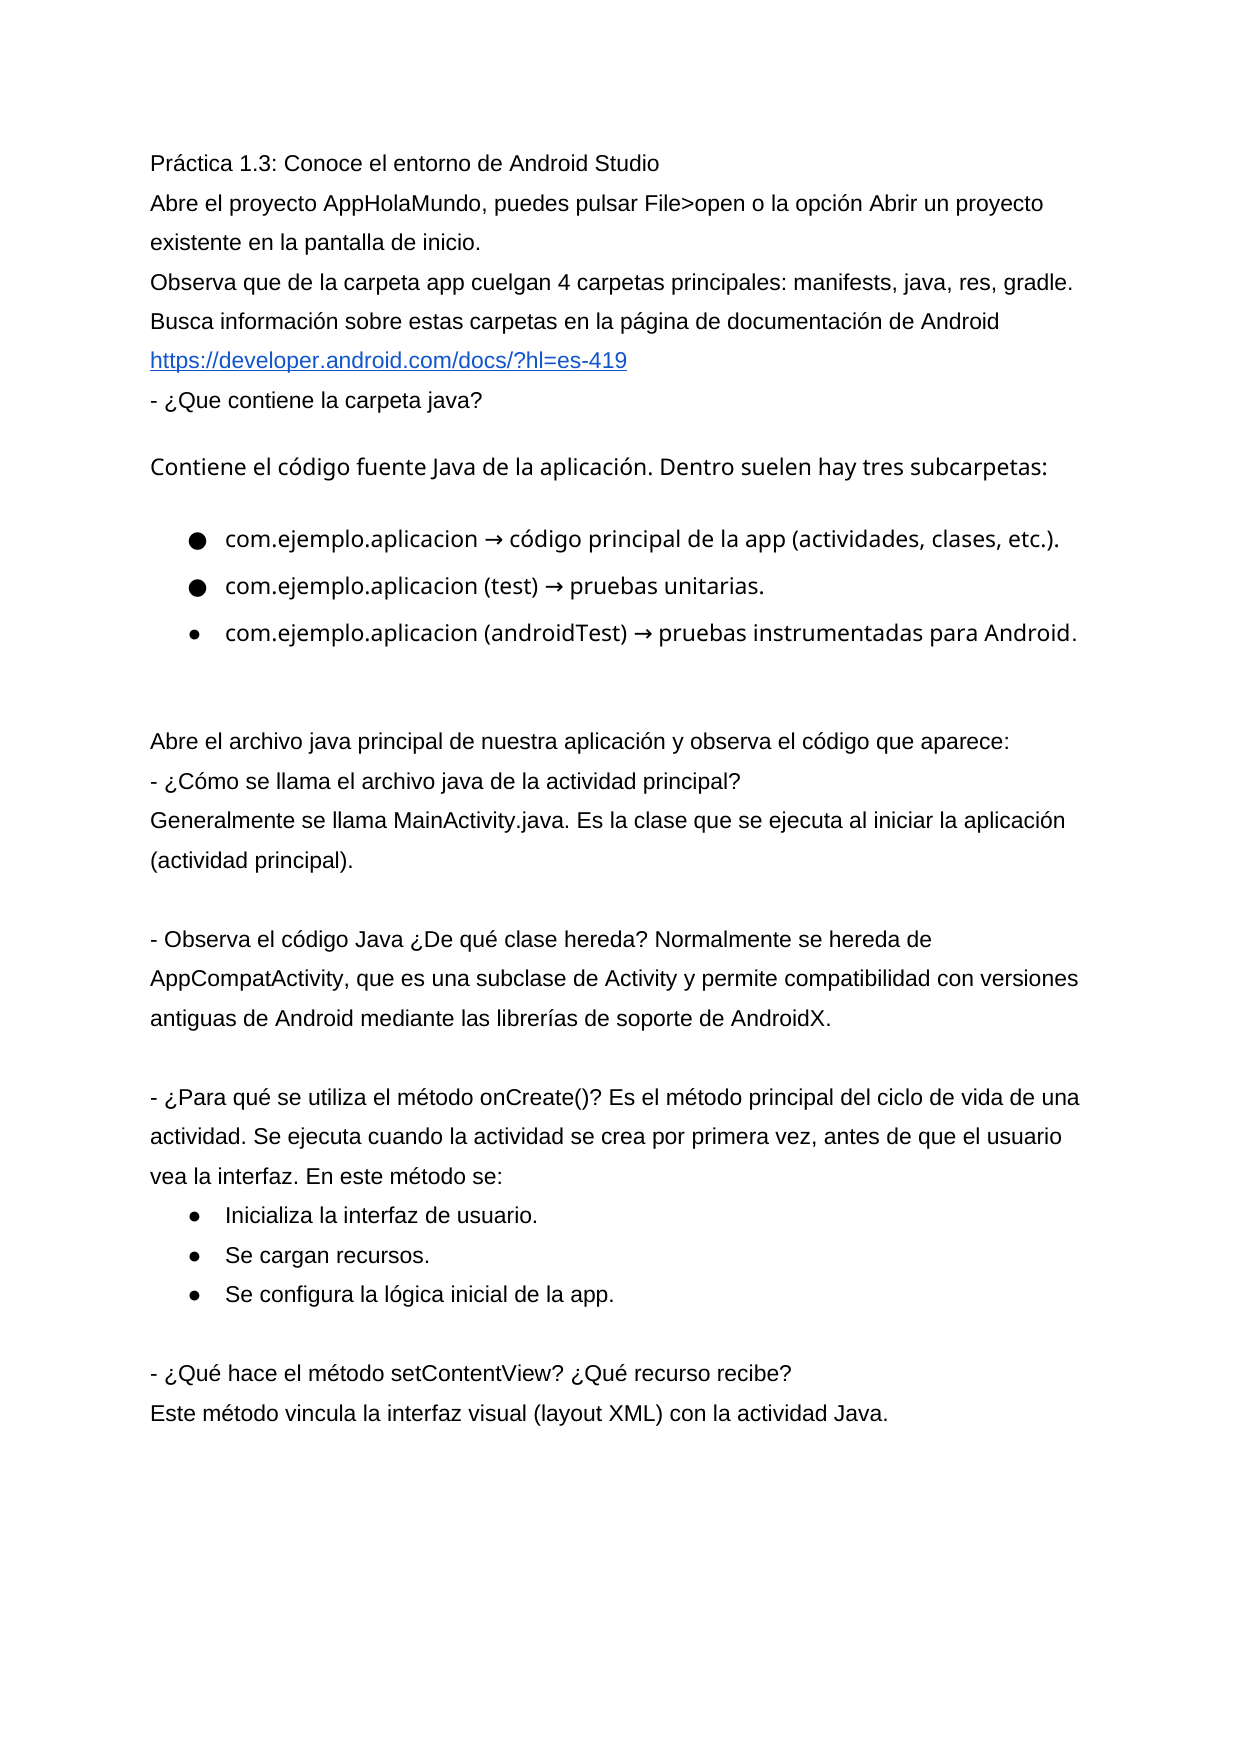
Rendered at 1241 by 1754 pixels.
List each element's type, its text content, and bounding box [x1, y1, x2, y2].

list com.ejemplo.aplicacion (androidTest) → pruebas instrumentadas para Android. [187, 617, 1090, 648]
text Contiene el código fuente Java de la aplicación. Dentro suelen hay tres subcarpetas: [150, 451, 1090, 483]
text Abre el archivo java principal de nuestra aplicación y observa el código que aparece: [150, 728, 1090, 755]
text Generalmente se llama MainActivity.java. Es la clase que se ejecuta al iniciar la aplicación (actividad principal). [150, 807, 1090, 873]
text - Observa el código Java ¿De qué clase hereda? Normalmente se hereda de AppCompatActivity, que es una subclase de Activity y permite compatibilidad con versiones antiguas de Android mediante las librerías de soporte de AndroidX. [150, 926, 1090, 1031]
text Práctica 1.3: Conoce el entorno de Android Studio [150, 150, 1090, 176]
text - ¿Para qué se utiliza el método onCreate()? Es el método principal del ciclo de vida de una actividad. Se ejecuta cuando la actividad se crea por primera vez, antes de que el usuario vea la interfaz. En este método se: [150, 1084, 1090, 1189]
text https://developer.android.com/docs/?hl=es-419 [150, 347, 1090, 374]
text Busca información sobre estas carpetas en la página de documentación de Android [150, 308, 1090, 334]
text Abre el proyecto AppHolaMundo, puedes pulsar File>open o la opción Abrir un proyecto [150, 189, 1090, 216]
text existente en la pantalla de inicio. [150, 229, 1090, 255]
list Se cargan recursos. [187, 1242, 1090, 1268]
list com.ejemplo.aplicacion → código principal de la app (actividades, clases, etc.). [187, 523, 1090, 554]
list Se configura la lógica inicial de la app. [187, 1281, 1090, 1307]
text Observa que de la carpeta app cuelgan 4 carpetas principales: manifests, java, res, gradle. [150, 268, 1090, 295]
list com.ejemplo.aplicacion (test) → pruebas unitarias. [187, 570, 1090, 601]
text Este método vincula la interfaz visual (layout XML) con la actividad Java. [150, 1399, 1090, 1426]
text - ¿Cómo se llama el archivo java de la actividad principal? [150, 768, 1090, 794]
list Inicializa la interfaz de usuario. [187, 1202, 1090, 1228]
text - ¿Qué hace el método setContentView? ¿Qué recurso recibe? [150, 1360, 1090, 1386]
text - ¿Que contiene la carpeta java? [150, 387, 1090, 413]
